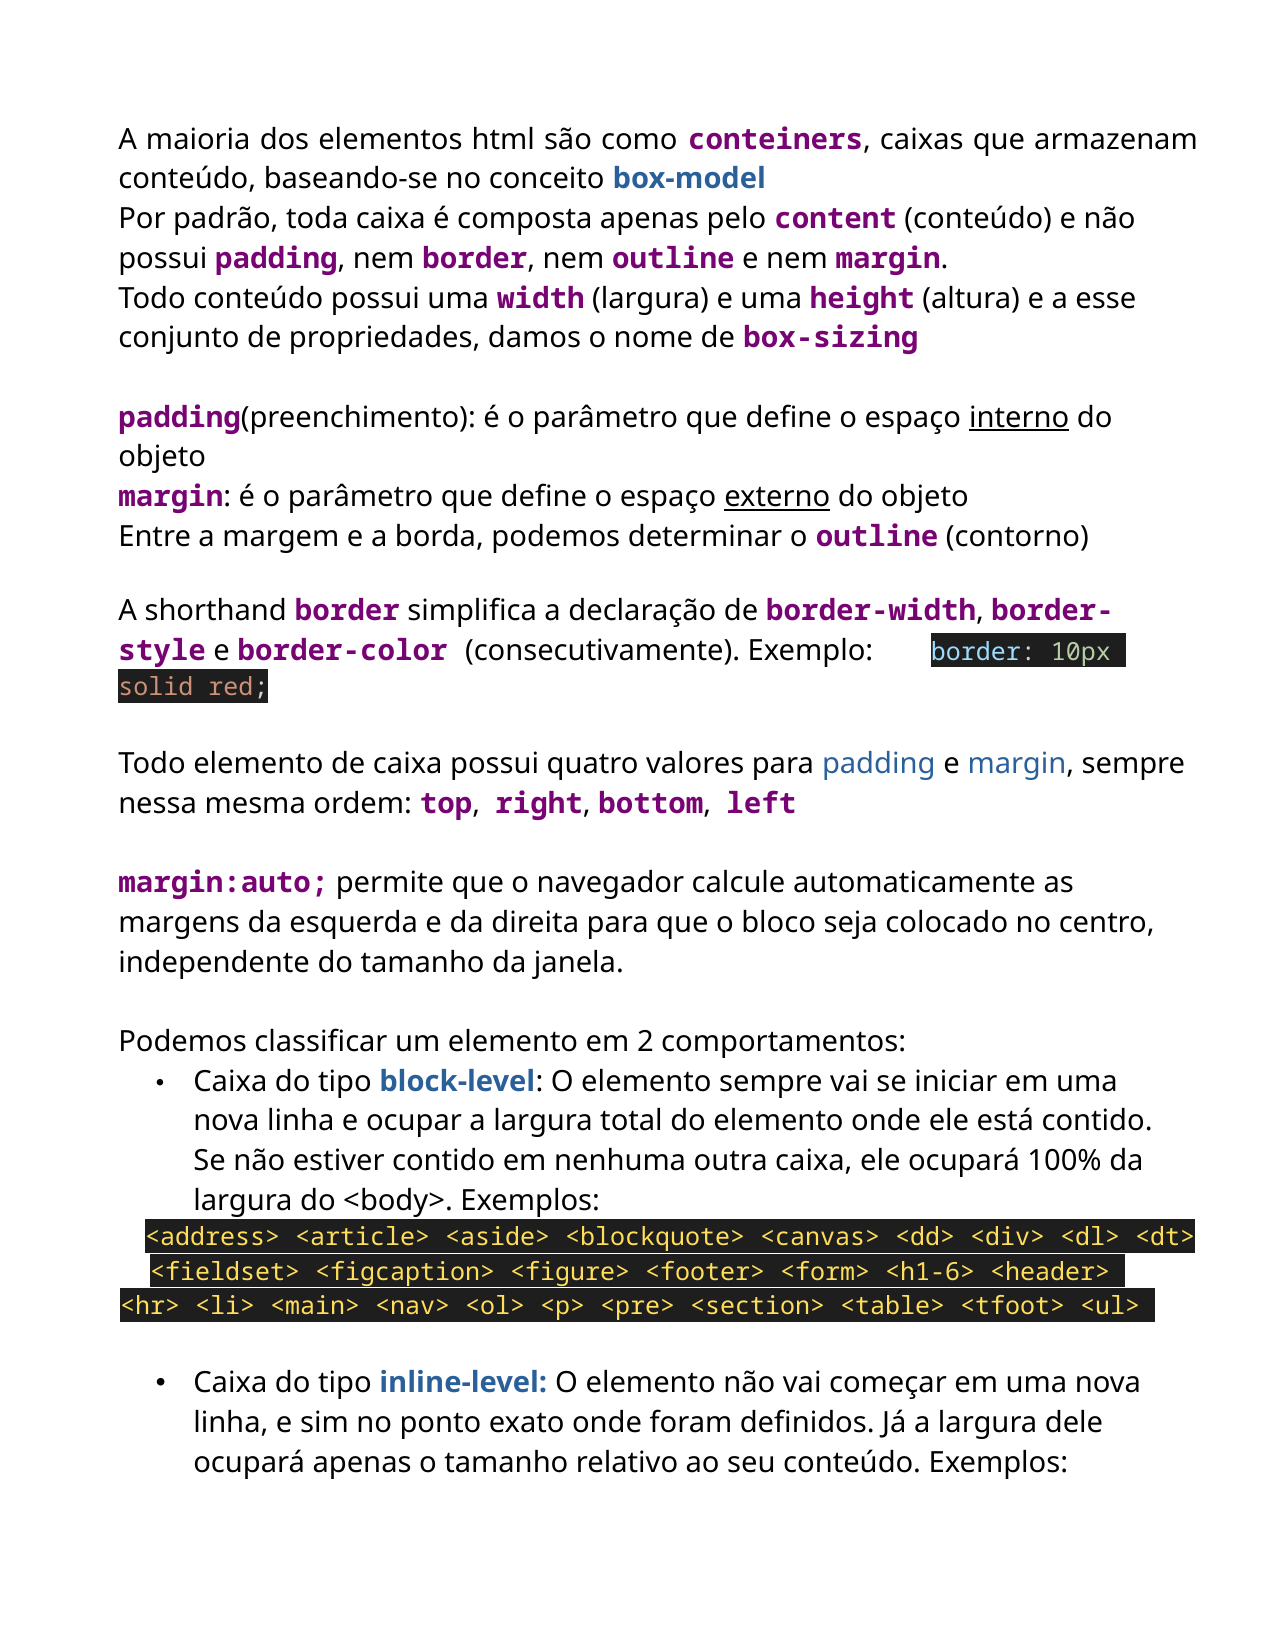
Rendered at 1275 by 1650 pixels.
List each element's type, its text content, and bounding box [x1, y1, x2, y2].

text padding(preenchimento): é o parâmetro que define o espaço interno do objeto margin: é o parâmetro que define o espaço externo do objeto Entre a margem e a borda, podemos determinar o outline (contorno) [118, 396, 1198, 589]
text Todo conteúdo possui uma width (largura) e uma height (altura) e a esse conjunto de propriedades, damos o nome de box-sizing [118, 277, 1198, 356]
list Caixa do tipo block-level: O elemento sempre vai se iniciar em uma nova linha e ocupar a largura total do elemento onde ele está contido. Se não estiver contido em nenhuma outra caixa, ele ocupará 100% da largura do <body>. Exemplos: [156, 1060, 1157, 1219]
text Por padrão, toda caixa é composta apenas pelo content (conteúdo) e não possui padding, nem border, nem outline e nem margin. [118, 197, 1198, 277]
text margin:auto; permite que o navegador calcule automaticamente as margens da esquerda e da direita para que o bloco seja colocado no centro, independente do tamanho da janela. [118, 862, 1198, 981]
text A shorthand border simplifica a declaração de border-width, border-style e border-color (consecutivamente). Exemplo: border: 10px solid red; [118, 589, 1198, 703]
text <address> <article> <aside> <blockquote> <canvas> <dd> <div> <dl> <dt> [118, 1219, 1222, 1253]
text <fieldset> <figcaption> <figure> <footer> <form> <h1-6> <header> [118, 1253, 1157, 1287]
text Todo elemento de caixa possui quatro valores para padding e margin, sempre nessa mesma ordem: top, right, bottom, left [118, 742, 1198, 862]
text <hr> <li> <main> <nav> <ol> <p> <pre> <section> <table> <tfoot> <ul> [118, 1287, 1157, 1322]
list Caixa do tipo inline-level: O elemento não vai começar em uma nova linha, e sim no ponto exato onde foram definidos. Já a largura dele ocupará apenas o tamanho relativo ao seu conteúdo. Exemplos: [156, 1362, 1157, 1481]
text A maioria dos elementos html são como conteiners, caixas que armazenam conteúdo, baseando-se no conceito box-model [118, 118, 1198, 197]
text Podemos classificar um elemento em 2 comportamentos: [118, 1020, 1198, 1060]
